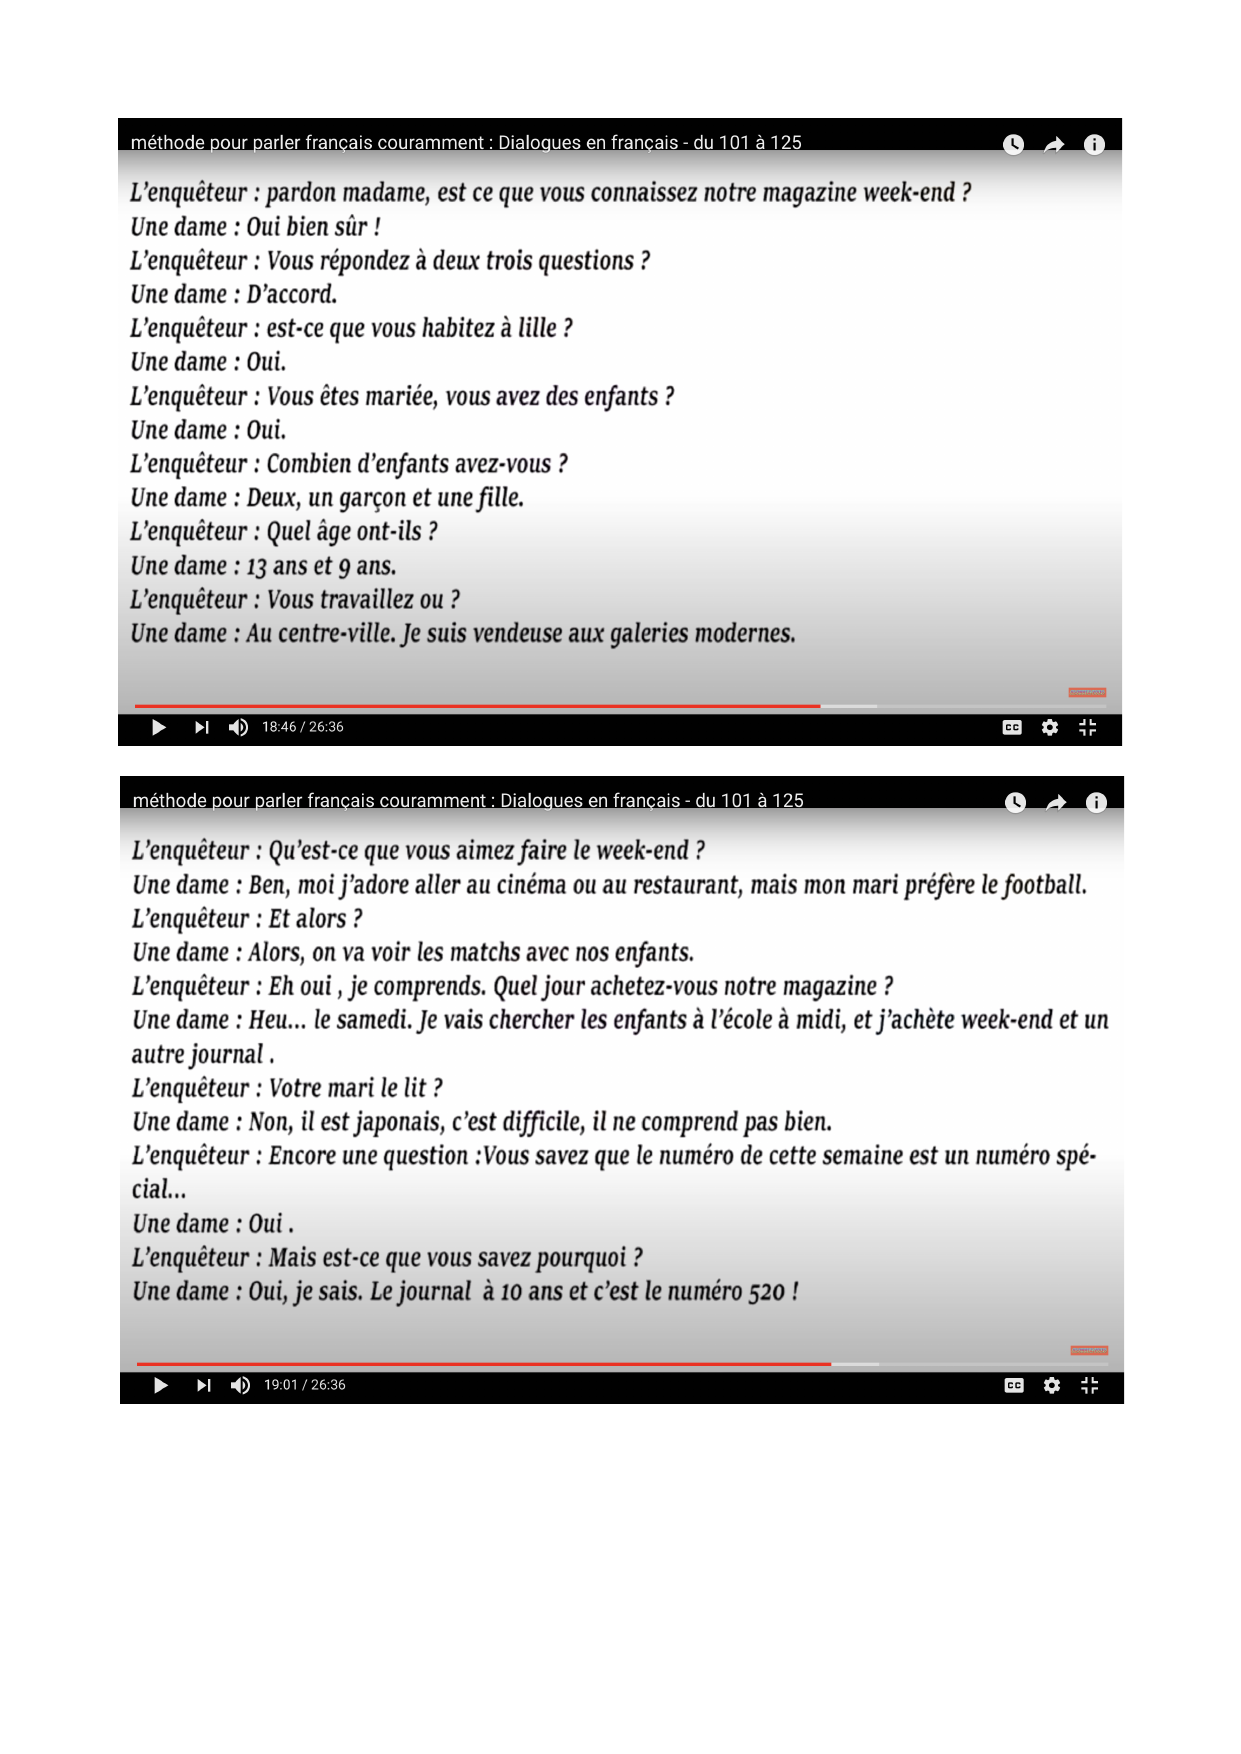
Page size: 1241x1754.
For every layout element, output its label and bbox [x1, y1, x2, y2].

picture [120, 776, 1125, 1404]
picture [118, 118, 1123, 746]
